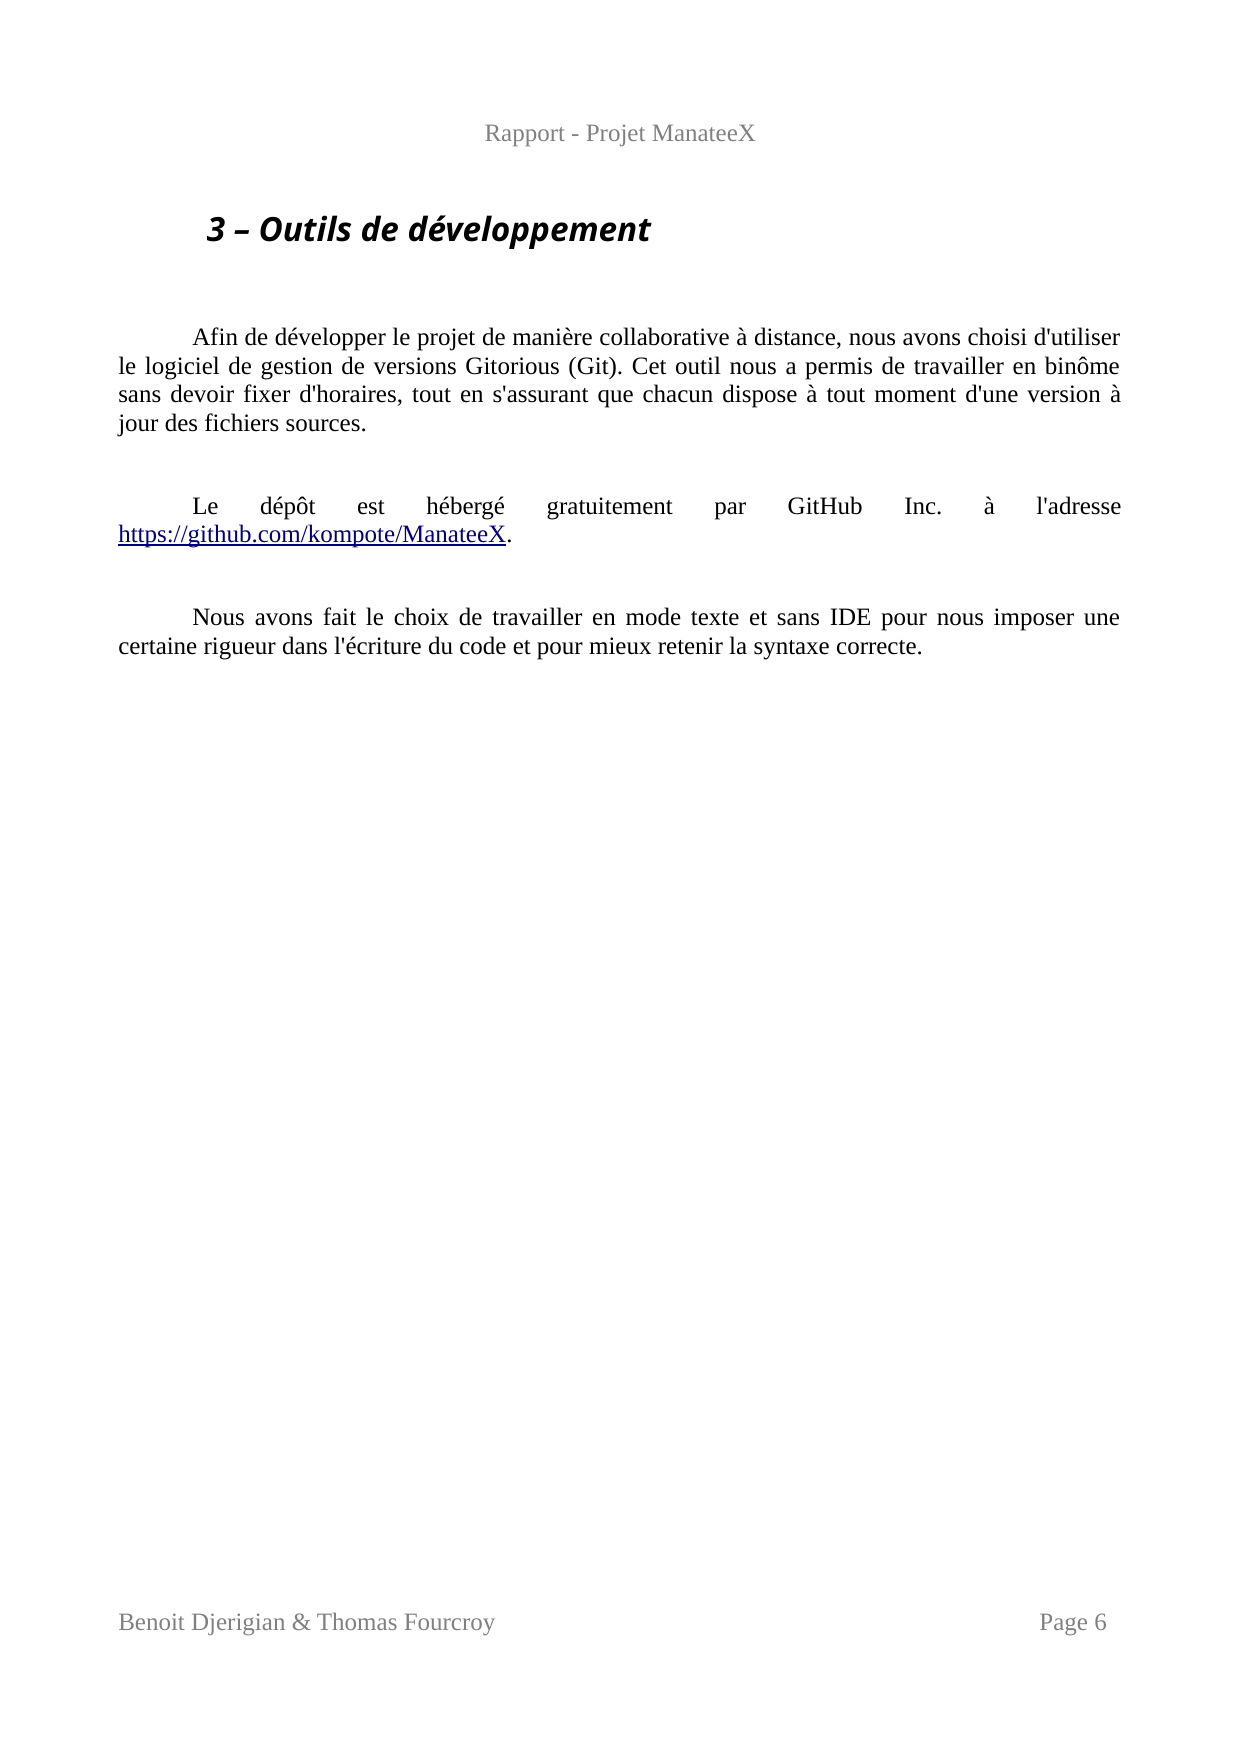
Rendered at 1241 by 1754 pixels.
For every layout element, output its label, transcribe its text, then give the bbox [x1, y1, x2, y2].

text Nous avons fait le choix de travailler en mode texte et sans IDE pour nous imposer une certaine rigueur dans l'écriture du code et pour mieux retenir la syntaxe correcte. [118, 602, 1122, 659]
subtitle 3 – Outils de développement [177, 206, 1122, 251]
text Le dépôt est hébergé gratuitement par GitHub Inc. à l'adresse https://github.com/kompote/ManateeX. [118, 491, 1122, 548]
text Afin de développer le projet de manière collaborative à distance, nous avons choisi d'utiliser le logiciel de gestion de versions Gitorious (Git). Cet outil nous a permis de travailler en binôme sans devoir fixer d'horaires, tout en s'assurant que chacun dispose à tout moment d'une version à jour des fichiers sources. [118, 322, 1122, 437]
